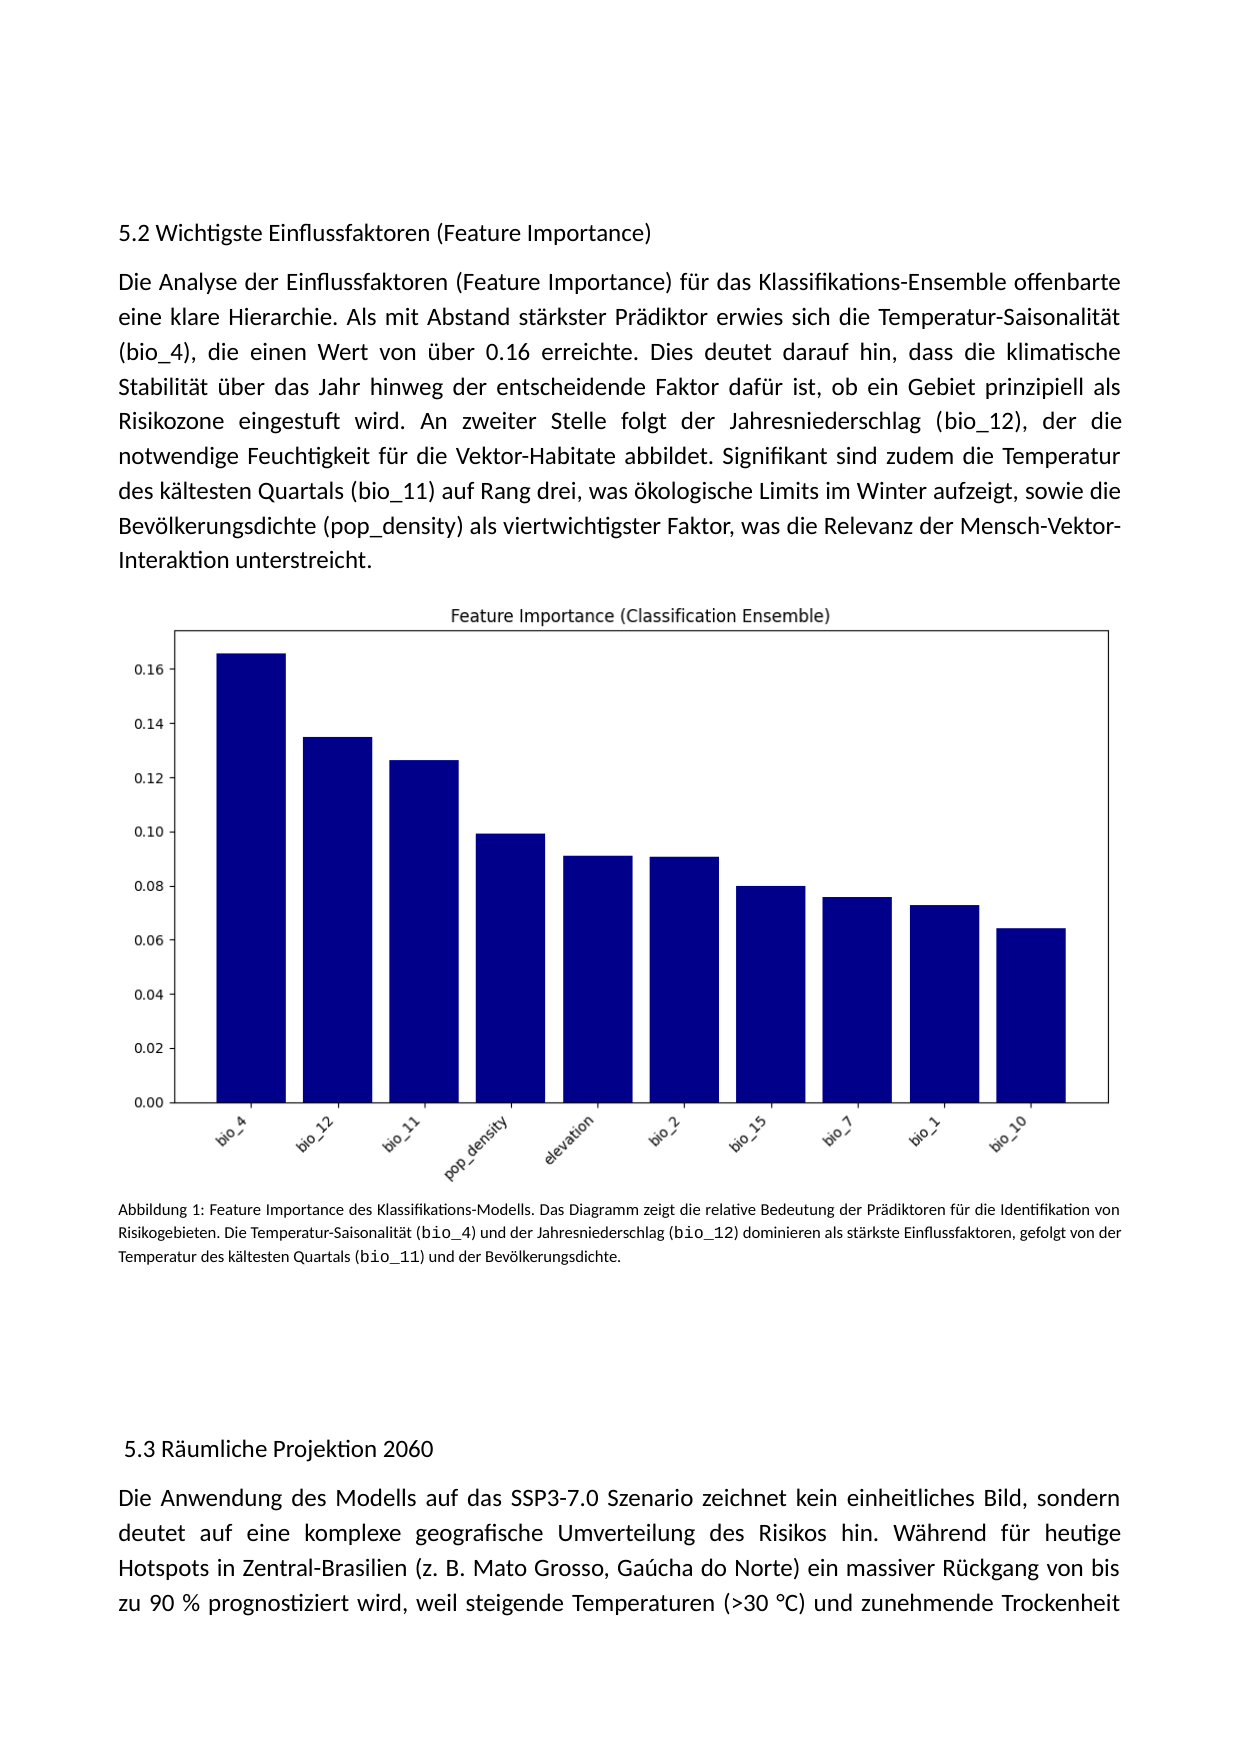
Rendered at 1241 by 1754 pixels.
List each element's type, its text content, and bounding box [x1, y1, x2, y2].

text Die Anwendung des Modells auf das SSP3-7.0 Szenario zeichnet kein einheitliches Bild, sondern deutet auf eine komplexe geografische Umverteilung des Risikos hin. Während für heutige Hotspots in Zentral-Brasilien (z. B. Mato Grosso, Gaúcha do Norte) ein massiver Rückgang von bis zu 90 % prognostiziert wird, weil steigende Temperaturen (>30 °C) und zunehmende Trockenheit [118, 1482, 1122, 1617]
text 5.2 Wichtigste Einflussfaktoren (Feature Importance) [118, 217, 1122, 247]
picture [118, 593, 1123, 1197]
text 5.3 Räumliche Projektion 2060 [118, 1433, 1122, 1463]
text Abbildung 1: Feature Importance des Klassifikations-Modells. Das Diagramm zeigt die relative Bedeutung der Prädiktoren für die Identifikation von Risikogebieten. Die Temperatur-Saisonalität (bio_4) und der Jahresniederschlag (bio_12) dominieren als stärkste Einflussfaktoren, gefolgt von der Temperatur des kältesten Quartals (bio_11) und der Bevölkerungsdichte. [118, 1197, 1122, 1267]
text Die Analyse der Einflussfaktoren (Feature Importance) für das Klassifikations-Ensemble offenbarte eine klare Hierarchie. Als mit Abstand stärkster Prädiktor erwies sich die Temperatur-Saisonalität (bio_4), die einen Wert von über 0.16 erreichte. Dies deutet darauf hin, dass die klimatische Stabilität über das Jahr hinweg der entscheidende Faktor dafür ist, ob ein Gebiet prinzipiell als Risikozone eingestuft wird. An zweiter Stelle folgt der Jahresniederschlag (bio_12), der die notwendige Feuchtigkeit für die Vektor-Habitate abbildet. Signifikant sind zudem die Temperatur des kältesten Quartals (bio_11) auf Rang drei, was ökologische Limits im Winter aufzeigt, sowie die Bevölkerungsdichte (pop_density) als viertwichtigster Faktor, was die Relevanz der Mensch-Vektor-Interaktion unterstreicht. [118, 266, 1122, 575]
